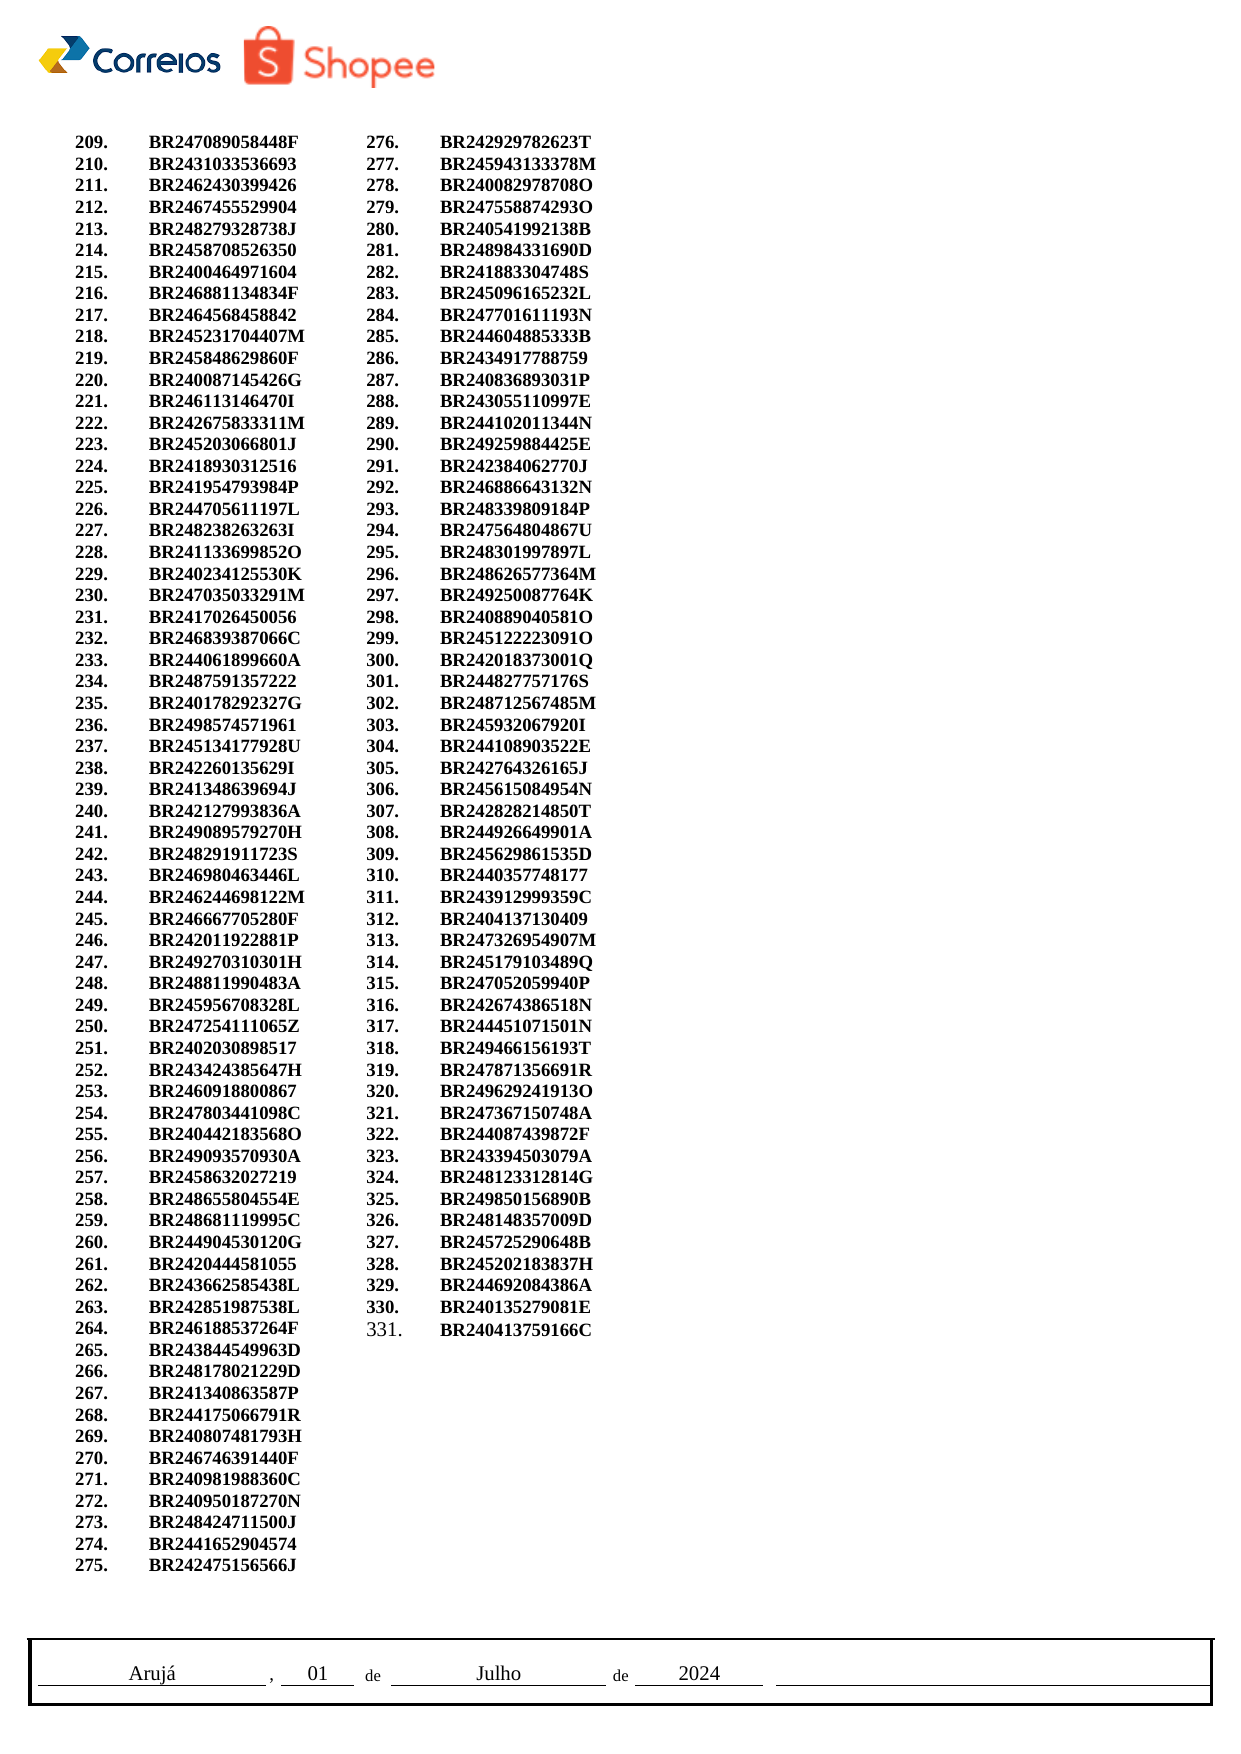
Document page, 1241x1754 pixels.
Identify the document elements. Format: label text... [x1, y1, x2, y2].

list BR246881134834F [75, 282, 329, 304]
list BR244175066791R [75, 1403, 329, 1425]
list BR242851987538L [75, 1296, 329, 1317]
list BR242384062770J [366, 455, 620, 476]
list BR2498574571961 [75, 713, 329, 735]
list BR245122223091O [366, 627, 620, 649]
list BR247558874293O [366, 196, 620, 217]
list BR249850156890B [366, 1188, 620, 1209]
list BR2460918800867 [75, 1080, 329, 1102]
list BR246839387066C [75, 627, 329, 649]
list BR249270310301H [75, 951, 329, 972]
list BR2400464971604 [75, 261, 329, 282]
list BR248339809184P [366, 498, 620, 519]
list BR244061899660A [75, 649, 329, 670]
list BR247254111065Z [75, 1015, 329, 1037]
list BR2458708526350 [75, 239, 329, 261]
list BR2458632027219 [75, 1166, 329, 1188]
list BR247564804867U [366, 519, 620, 541]
list BR2434917788759 [366, 347, 620, 368]
list BR249250087764K [366, 584, 620, 606]
list BR2418930312516 [75, 455, 329, 476]
list BR245956708328L [75, 994, 329, 1015]
list BR244926649901A [366, 821, 620, 843]
list BR240082978708O [366, 174, 620, 196]
list BR248238263263I [75, 519, 329, 541]
list BR244451071501N [366, 1015, 620, 1037]
list BR246746391440F [75, 1447, 329, 1468]
list BR2464568458842 [75, 304, 329, 325]
list BR2462430399426 [75, 174, 329, 196]
list BR249466156193T [366, 1037, 620, 1058]
list BR240836893031P [366, 368, 620, 390]
list BR248712567485M [366, 692, 620, 713]
list BR243394503079A [366, 1145, 620, 1166]
list BR248681119995C [75, 1209, 329, 1231]
list BR245629861535D [366, 843, 620, 864]
list BR245096165232L [366, 282, 620, 304]
list BR243912999359C [366, 886, 620, 907]
list BR242929782623T [366, 131, 620, 153]
list BR244692084386A [366, 1274, 620, 1296]
list BR243055110997E [366, 390, 620, 412]
list BR245203066801J [75, 433, 329, 455]
list BR241348639694J [75, 778, 329, 800]
list BR247326954907M [366, 929, 620, 951]
list BR248626577364M [366, 562, 620, 584]
list BR242018373001Q [366, 649, 620, 670]
list BR245179103489Q [366, 951, 620, 972]
list BR240178292327G [75, 692, 329, 713]
list BR241340863587P [75, 1382, 329, 1403]
list BR245134177928U [75, 735, 329, 757]
list BR240889040581O [366, 606, 620, 627]
list BR242260135629I [75, 757, 329, 778]
list BR2431033536693 [75, 153, 329, 174]
list BR242828214850T [366, 800, 620, 821]
list BR242675833311M [75, 412, 329, 433]
list BR249089579270H [75, 821, 329, 843]
list BR244904530120G [75, 1231, 329, 1252]
list BR243844549963D [75, 1339, 329, 1360]
list BR248655804554E [75, 1188, 329, 1209]
list BR249629241913O [366, 1080, 620, 1102]
list BR241883304748S [366, 261, 620, 282]
list BR245231704407M [75, 325, 329, 347]
list BR247052059940P [366, 972, 620, 994]
list BR2441652904574 [75, 1533, 329, 1554]
list BR244827757176S [366, 670, 620, 692]
list BR2402030898517 [75, 1037, 329, 1058]
list BR246667705280F [75, 907, 329, 929]
list BR244087439872F [366, 1123, 620, 1145]
list BR243662585438L [75, 1274, 329, 1296]
list BR240442183568O [75, 1123, 329, 1145]
list BR240981988360C [75, 1468, 329, 1490]
list BR2417026450056 [75, 606, 329, 627]
list BR245202183837H [366, 1252, 620, 1274]
list BR244705611197L [75, 498, 329, 519]
list BR245932067920I [366, 713, 620, 735]
list BR2404137130409 [366, 907, 620, 929]
list BR2487591357222 [75, 670, 329, 692]
list BR247701611193N [366, 304, 620, 325]
list BR240807481793H [75, 1425, 329, 1447]
list BR248148357009D [366, 1209, 620, 1231]
list BR246188537264F [75, 1317, 329, 1339]
list BR248984331690D [366, 239, 620, 261]
list BR247871356691R [366, 1058, 620, 1080]
list BR240087145426G [75, 368, 329, 390]
list BR249093570930A [75, 1145, 329, 1166]
list BR245615084954N [366, 778, 620, 800]
list BR247367150748A [366, 1102, 620, 1123]
list BR242011922881P [75, 929, 329, 951]
list BR248301997897L [366, 541, 620, 562]
list BR241133699852O [75, 541, 329, 562]
list BR242475156566J [75, 1554, 329, 1576]
list BR2440357748177 [366, 864, 620, 886]
list BR247035033291M [75, 584, 329, 606]
list BR242764326165J [366, 757, 620, 778]
list BR240135279081E [366, 1296, 620, 1317]
list BR240413759166C [366, 1317, 620, 1341]
list BR2420444581055 [75, 1252, 329, 1274]
list BR245725290648B [366, 1231, 620, 1252]
list BR248424711500J [75, 1511, 329, 1533]
list BR242674386518N [366, 994, 620, 1015]
list BR248123312814G [366, 1166, 620, 1188]
list BR240234125530K [75, 562, 329, 584]
list BR242127993836A [75, 800, 329, 821]
list BR244102011344N [366, 412, 620, 433]
list BR247089058448F [75, 131, 329, 153]
list BR248291911723S [75, 843, 329, 864]
list BR249259884425E [366, 433, 620, 455]
list BR245848629860F [75, 347, 329, 368]
list BR243424385647H [75, 1058, 329, 1080]
list BR240541992138B [366, 217, 620, 239]
list BR246980463446L [75, 864, 329, 886]
list BR248279328738J [75, 217, 329, 239]
list BR248178021229D [75, 1360, 329, 1382]
list BR246244698122M [75, 886, 329, 907]
list BR2467455529904 [75, 196, 329, 217]
list BR244604885333B [366, 325, 620, 347]
list BR245943133378M [366, 153, 620, 174]
list BR248811990483A [75, 972, 329, 994]
list BR244108903522E [366, 735, 620, 757]
list BR241954793984P [75, 476, 329, 498]
list BR247803441098C [75, 1102, 329, 1123]
list BR246886643132N [366, 476, 620, 498]
list BR246113146470I [75, 390, 329, 412]
list BR240950187270N [75, 1490, 329, 1511]
